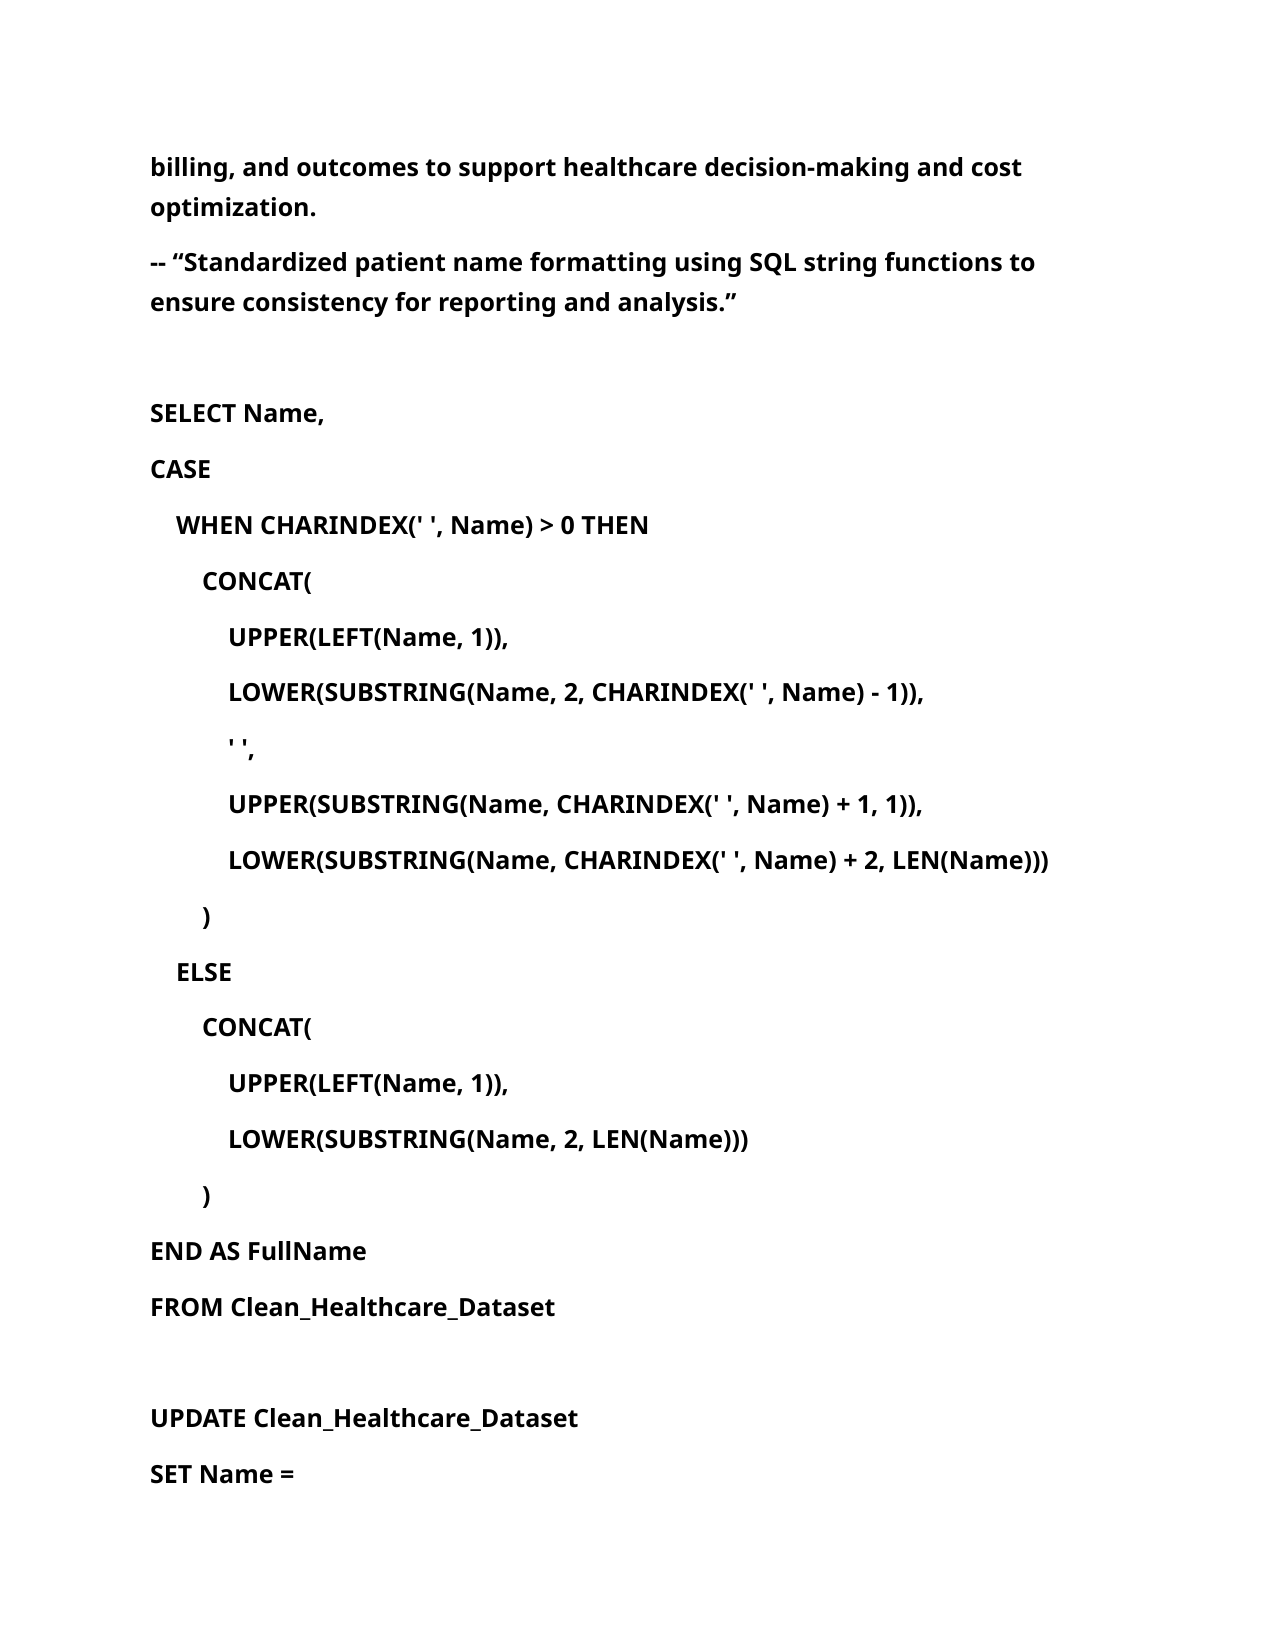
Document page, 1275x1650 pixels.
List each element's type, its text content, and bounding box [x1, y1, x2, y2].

text LOWER(SUBSTRING(Name, 2, CHARINDEX(' ', Name) - 1)), [150, 675, 1125, 709]
text LOWER(SUBSTRING(Name, CHARINDEX(' ', Name) + 2, LEN(Name))) [150, 842, 1125, 877]
text SET Name = [150, 1457, 1125, 1491]
text ' ', [150, 731, 1125, 765]
text WHEN CHARINDEX(' ', Name) > 0 THEN [150, 507, 1125, 542]
text LOWER(SUBSTRING(Name, 2, LEN(Name))) [150, 1122, 1125, 1156]
text CONCAT( [150, 563, 1125, 597]
text UPPER(SUBSTRING(Name, CHARINDEX(' ', Name) + 1, 1)), [150, 787, 1125, 821]
text billing, and outcomes to support healthcare decision-making and cost optimization. [150, 150, 1125, 223]
text ) [150, 1177, 1125, 1212]
text ELSE [150, 954, 1125, 988]
text END AS FullName [150, 1233, 1125, 1267]
text CONCAT( [150, 1010, 1125, 1044]
text UPPER(LEFT(Name, 1)), [150, 1066, 1125, 1100]
text ) [150, 898, 1125, 932]
text UPPER(LEFT(Name, 1)), [150, 619, 1125, 653]
text -- “Standardized patient name formatting using SQL string functions to ensure consistency for reporting and analysis.” [150, 245, 1125, 318]
text CASE [150, 452, 1125, 486]
text UPDATE Clean_Healthcare_Dataset [150, 1401, 1125, 1435]
text FROM Clean_Healthcare_Dataset [150, 1289, 1125, 1323]
text SELECT Name, [150, 396, 1125, 430]
